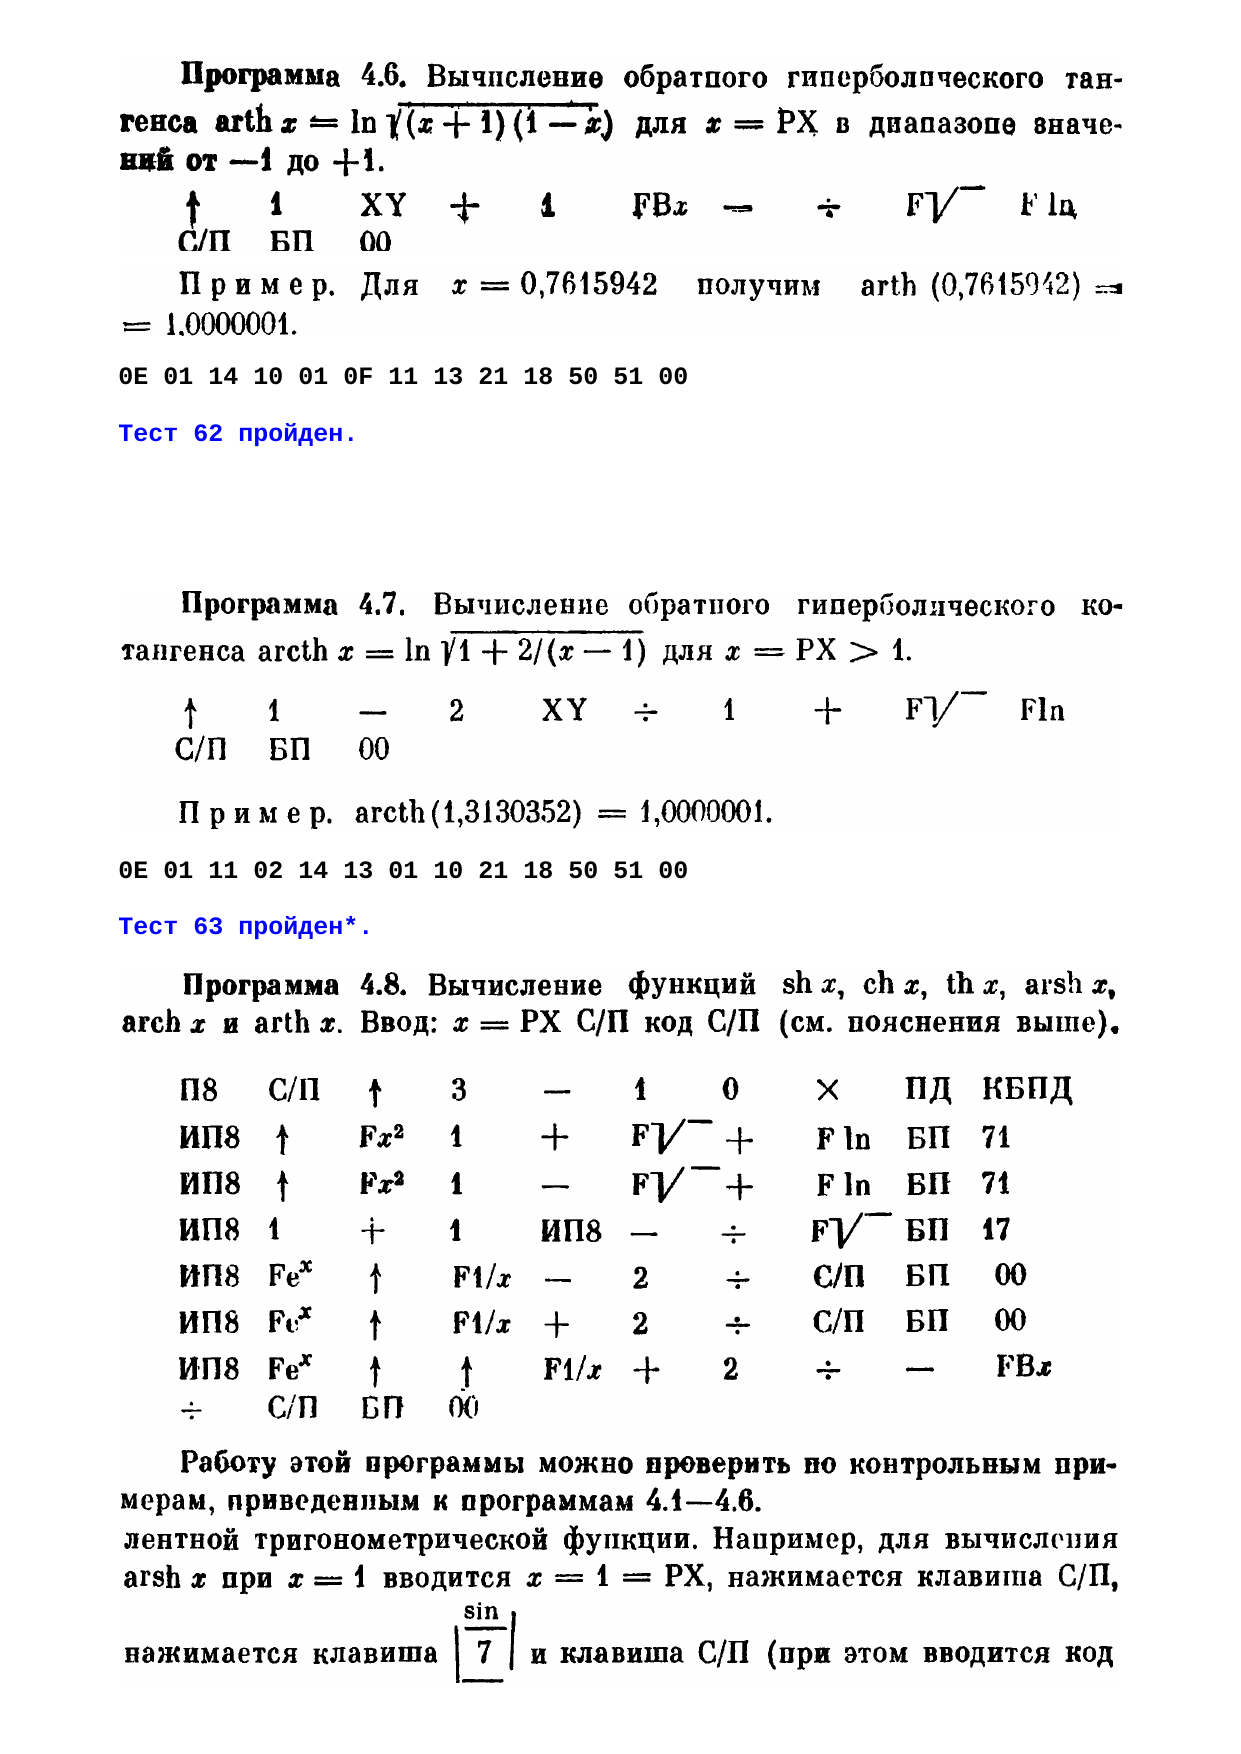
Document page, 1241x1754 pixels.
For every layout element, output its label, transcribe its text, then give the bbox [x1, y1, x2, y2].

picture [118, 970, 1123, 1683]
text Тест 63 пройден*. [118, 914, 1122, 942]
picture [118, 590, 1123, 829]
text 0E 01 11 02 14 13 01 10 21 18 50 51 00 [118, 857, 1122, 886]
text Тест 62 пройден. [118, 421, 1122, 449]
picture [118, 59, 1123, 251]
text 0E 01 14 10 01 0F 11 13 21 18 50 51 00 [118, 364, 1122, 392]
picture [118, 268, 1123, 336]
